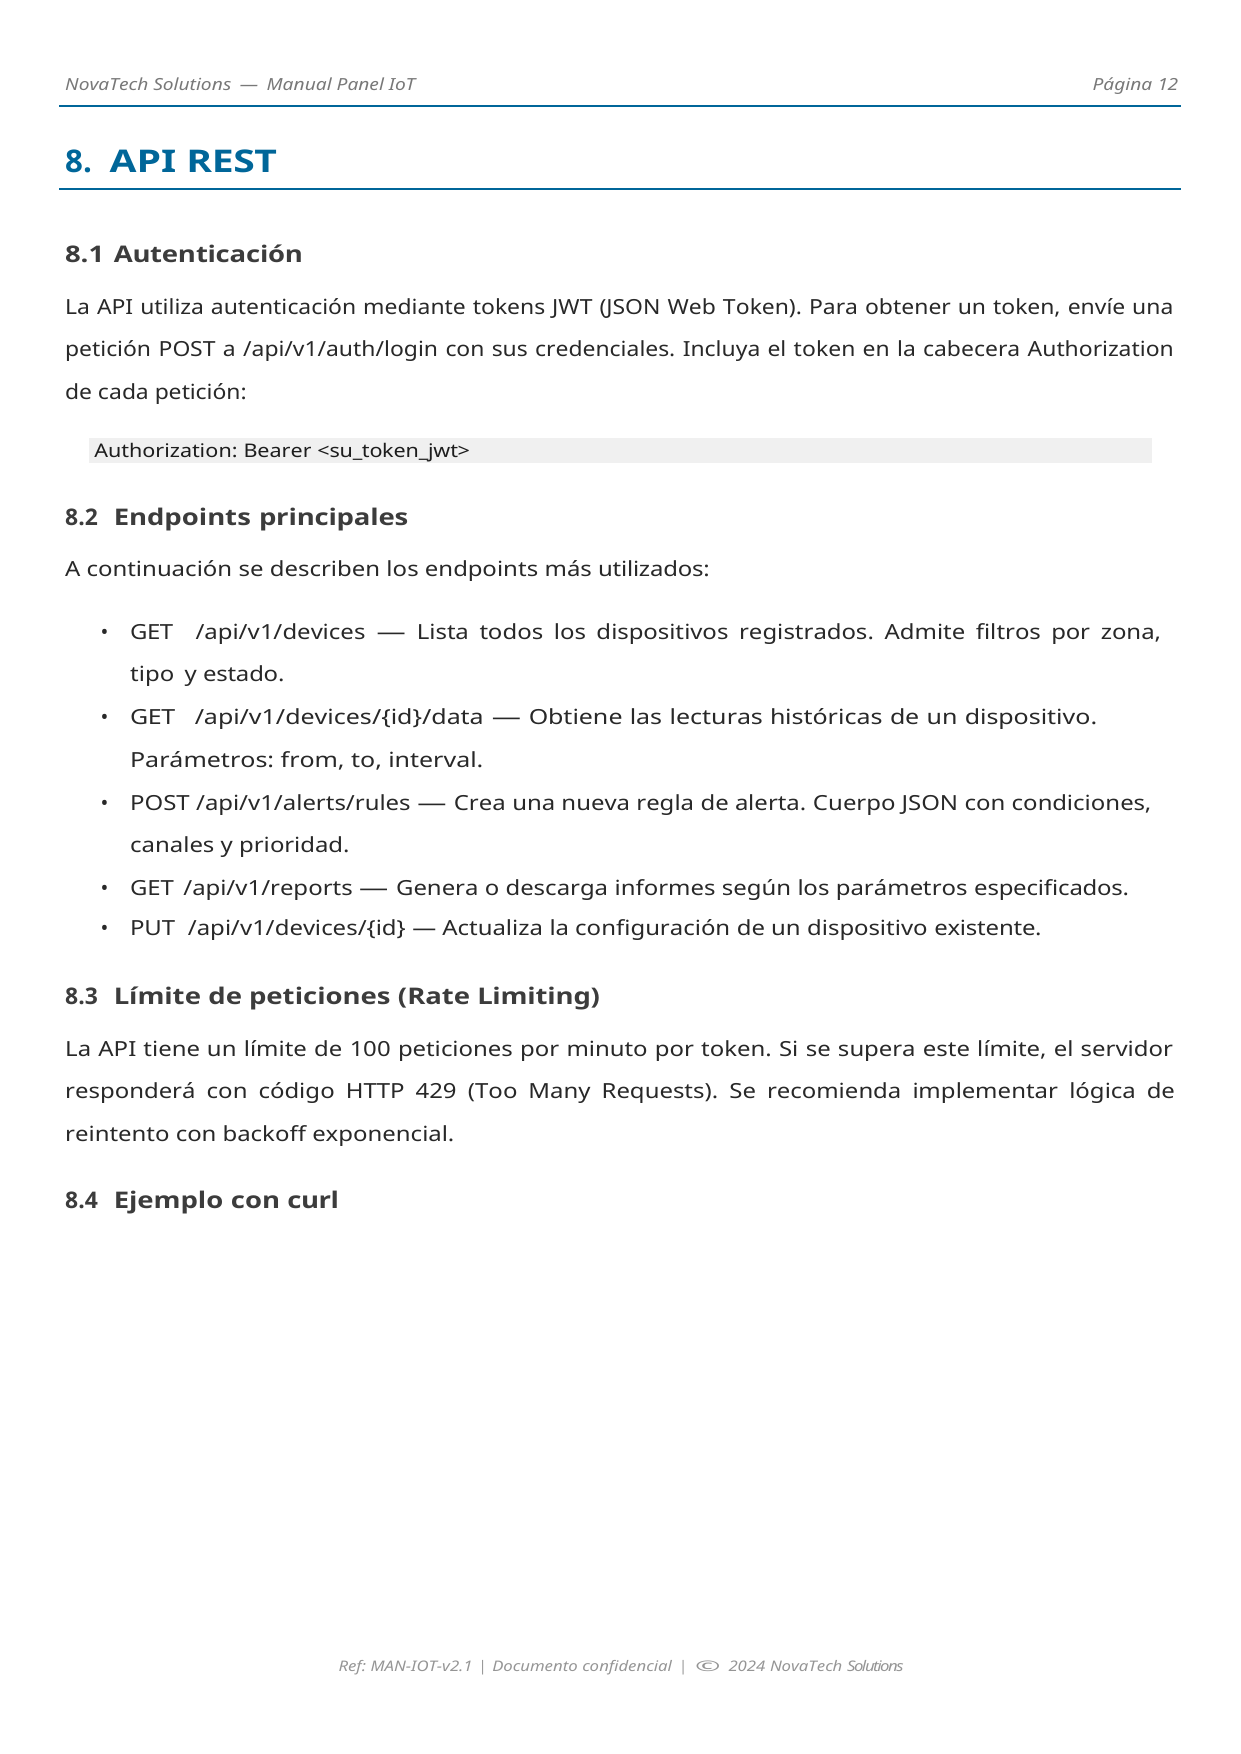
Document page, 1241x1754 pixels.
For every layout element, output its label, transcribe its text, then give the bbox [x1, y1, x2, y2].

list GET /api/v1/reports — Genera o descarga informes según los parámetros especificados. [100, 873, 1181, 901]
subtitle Autenticación [65, 238, 1181, 269]
subtitle Límite de peticiones (Rate Limiting) [65, 980, 1181, 1012]
text La API utiliza autenticación mediante tokens JWT (JSON Web Token). Para obtener un token, envíe una petición POST a /api/v1/auth/login con sus credenciales. Incluya el token en la cabecera Authorization de cada petición: [65, 292, 1176, 405]
list Ejemplo con curl [65, 1184, 1181, 1215]
list GET /api/v1/devices — Lista todos los dispositivos registrados. Admite filtros por zona, tipo y estado. [100, 617, 1175, 688]
text Authorization: Bearer <su_token_jwt> [88, 437, 1181, 463]
text La API tiene un límite de 100 peticiones por minuto por token. Si se supera este límite, el servidor responderá con código HTTP 429 (Too Many Requests). Se recomienda implementar lógica de reintento con backoff exponencial. [65, 1034, 1176, 1148]
list PUT /api/v1/devices/{id} — Actualiza la configuración de un dispositivo existente. [100, 913, 1181, 942]
text A continuación se describen los endpoints más utilizados: [65, 554, 1181, 582]
list POST /api/v1/alerts/rules — Crea una nueva regla de alerta. Cuerpo JSON con condiciones, canales y prioridad. [100, 788, 1176, 859]
subtitle Endpoints principales [65, 501, 1181, 532]
subtitle API REST [65, 139, 1181, 182]
list GET /api/v1/devices/{id}/data — Obtiene las lecturas históricas de un dispositivo. Parámetros: from, to, interval. [100, 702, 1176, 773]
